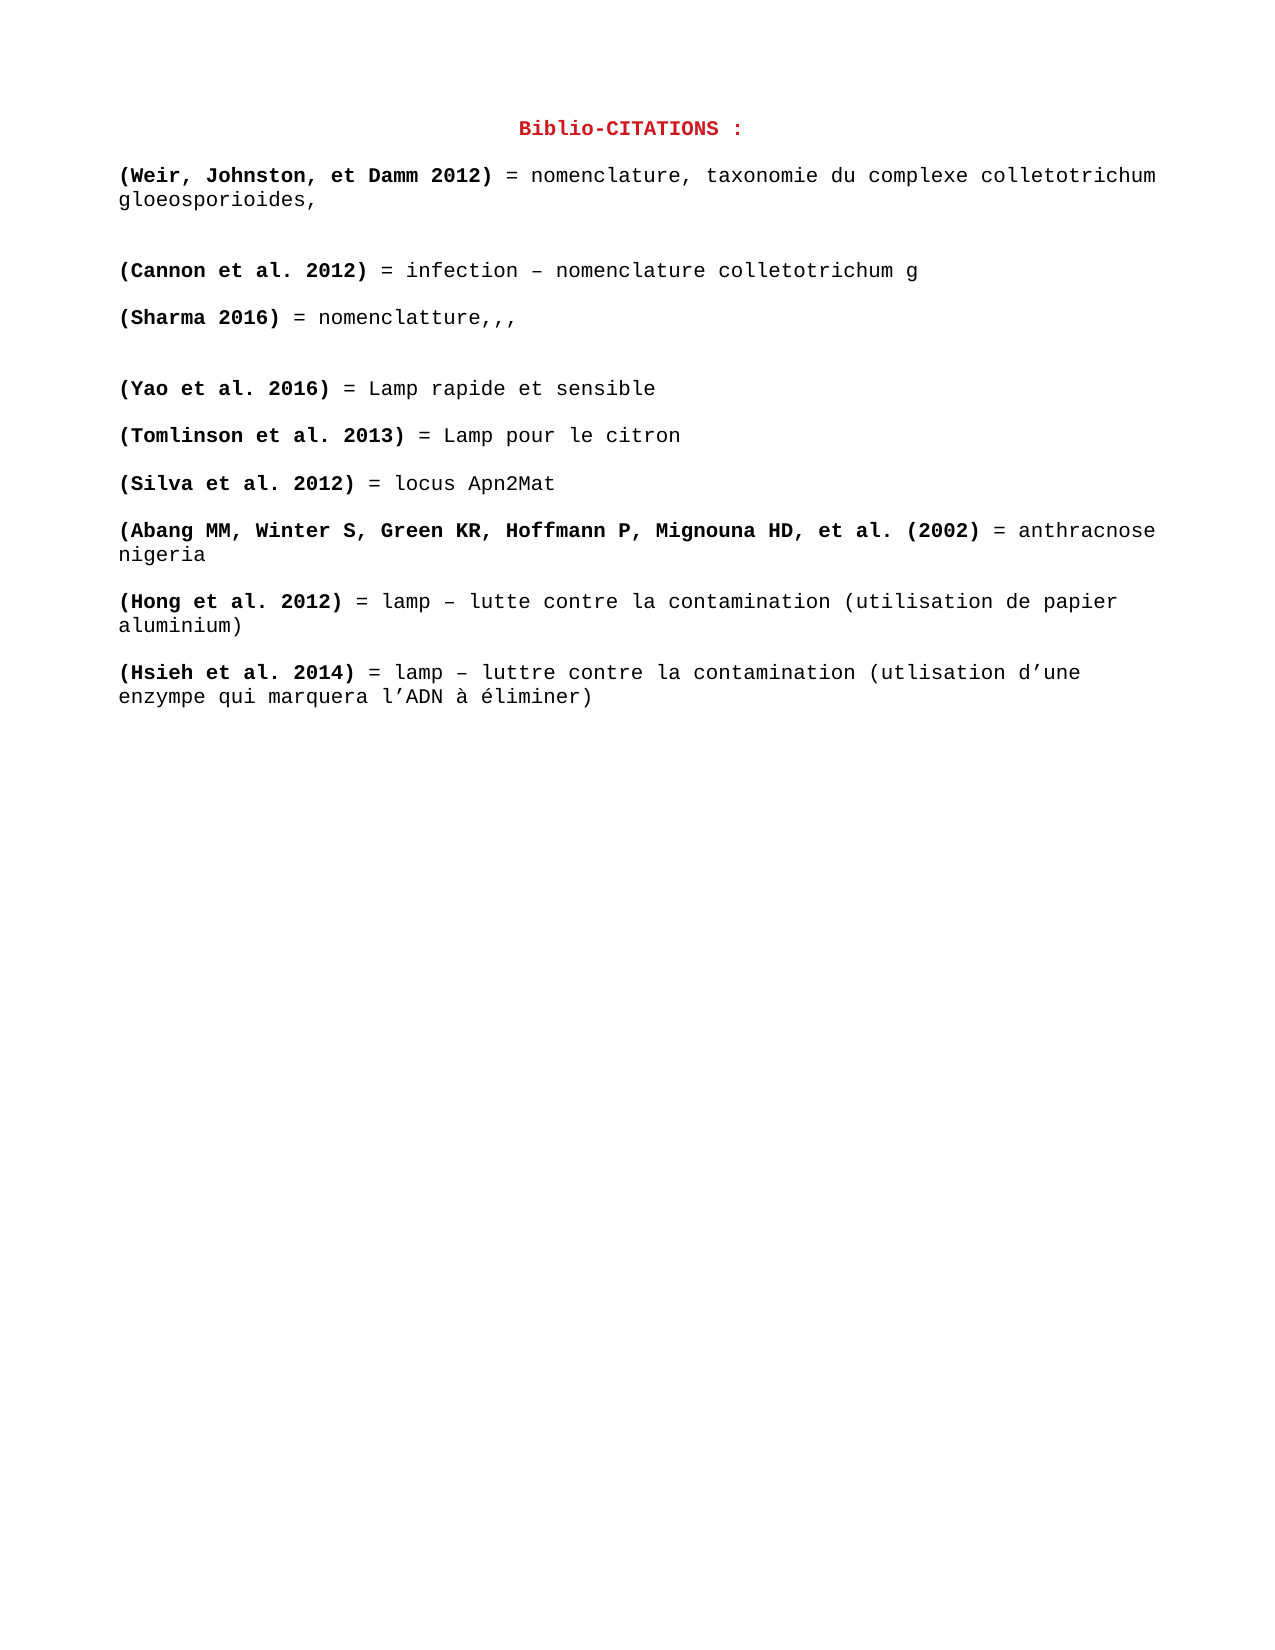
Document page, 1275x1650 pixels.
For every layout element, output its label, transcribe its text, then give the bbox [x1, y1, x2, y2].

text (Abang MM, Winter S, Green KR, Hoffmann P, Mignouna HD, et al. (2002) = anthracnose nigeria [118, 520, 1157, 567]
text (Tomlinson et al. 2013) = Lamp pour le citron [118, 426, 1157, 449]
text Biblio-CITATIONS : [118, 118, 1157, 142]
text (Silva et al. 2012) = locus Apn2Mat [118, 473, 1157, 496]
text (Sharma 2016) = nomenclatture,,, [118, 307, 1157, 331]
text (Yao et al. 2016) = Lamp rapide et sensible [118, 378, 1157, 402]
text (Weir, Johnston, et Damm 2012) = nomenclature, taxonomie du complexe colletotrichum gloeosporioides, [118, 165, 1157, 213]
text (Cannon et al. 2012) = infection – nomenclature colletotrichum g [118, 260, 1157, 284]
text (Hsieh et al. 2014) = lamp – luttre contre la contamination (utlisation d’une enzympe qui marquera l’ADN à éliminer) [118, 662, 1157, 709]
text (Hong et al. 2012) = lamp – lutte contre la contamination (utilisation de papier aluminium) [118, 591, 1157, 638]
